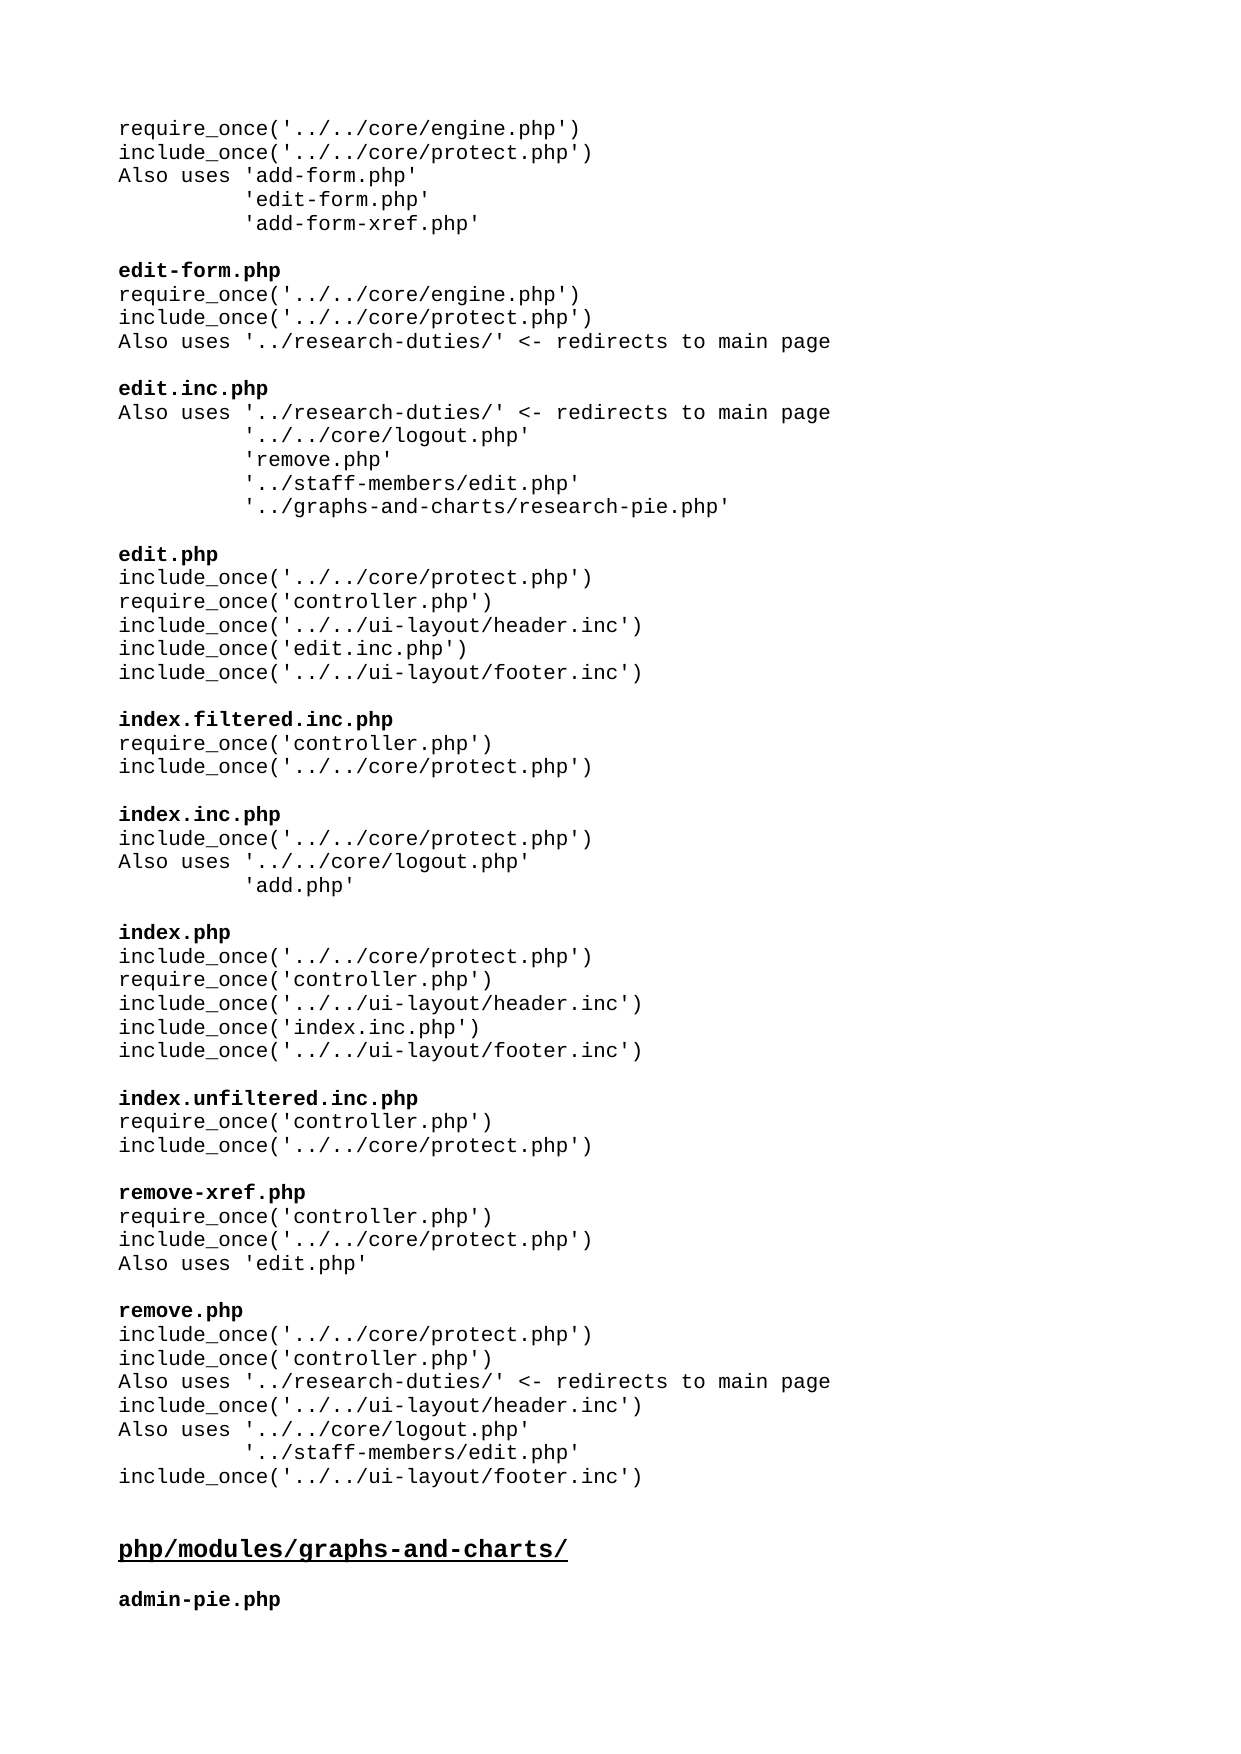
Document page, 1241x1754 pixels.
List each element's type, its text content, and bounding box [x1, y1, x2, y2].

text include_once('edit.inc.php') [118, 638, 1122, 662]
text include_once('../../ui-layout/footer.inc') [118, 1466, 1122, 1489]
text require_once('controller.php') [118, 733, 1122, 757]
text include_once('../../core/protect.php') [118, 827, 1122, 851]
text remove-xref.php [118, 1182, 1122, 1206]
text require_once('controller.php') [118, 1111, 1122, 1135]
text include_once('../../core/protect.php') [118, 946, 1122, 969]
text edit.inc.php [118, 378, 1122, 402]
text include_once('../../core/protect.php') [118, 567, 1122, 591]
text Also uses '../research-duties/' <- redirects to main page [118, 1371, 1122, 1395]
text '../graphs-and-charts/research-pie.php' [118, 496, 1122, 520]
text index.filtered.inc.php [118, 709, 1122, 733]
text edit.php [118, 544, 1122, 567]
text Also uses '../research-duties/' <- redirects to main page [118, 402, 1122, 426]
text edit-form.php [118, 260, 1122, 284]
text require_once('../../core/engine.php') [118, 284, 1122, 307]
text '../staff-members/edit.php' [118, 473, 1122, 496]
text 'remove.php' [118, 449, 1122, 473]
text require_once('../../core/engine.php') [118, 118, 1122, 142]
text '../../core/logout.php' [118, 426, 1122, 449]
text 'add.php' [118, 875, 1122, 898]
text require_once('controller.php') [118, 969, 1122, 993]
text Also uses 'add-form.php' [118, 165, 1122, 189]
text '../staff-members/edit.php' [118, 1442, 1122, 1466]
text include_once('../../ui-layout/header.inc') [118, 993, 1122, 1017]
text index.inc.php [118, 804, 1122, 827]
text include_once('../../core/protect.php') [118, 1135, 1122, 1158]
text php/modules/graphs-and-charts/ [118, 1537, 1122, 1565]
text include_once('index.inc.php') [118, 1017, 1122, 1040]
text include_once('../../core/protect.php') [118, 1324, 1122, 1348]
text Also uses 'edit.php' [118, 1253, 1122, 1277]
text include_once('../../core/protect.php') [118, 757, 1122, 780]
text include_once('../../core/protect.php') [118, 307, 1122, 331]
text Also uses '../research-duties/' <- redirects to main page [118, 331, 1122, 354]
text include_once('../../ui-layout/header.inc') [118, 1395, 1122, 1419]
text remove.php [118, 1300, 1122, 1324]
text include_once('../../ui-layout/footer.inc') [118, 1040, 1122, 1064]
text Also uses '../../core/logout.php' [118, 1419, 1122, 1442]
text include_once('controller.php') [118, 1348, 1122, 1371]
text admin-pie.php [118, 1589, 1122, 1612]
text Also uses '../../core/logout.php' [118, 851, 1122, 875]
text include_once('../../core/protect.php') [118, 142, 1122, 165]
text 'add-form-xref.php' [118, 213, 1122, 236]
text include_once('../../core/protect.php') [118, 1229, 1122, 1253]
text include_once('../../ui-layout/footer.inc') [118, 662, 1122, 686]
text include_once('../../ui-layout/header.inc') [118, 615, 1122, 638]
text require_once('controller.php') [118, 591, 1122, 615]
text require_once('controller.php') [118, 1206, 1122, 1229]
text index.php [118, 922, 1122, 946]
text index.unfiltered.inc.php [118, 1088, 1122, 1111]
text 'edit-form.php' [118, 189, 1122, 213]
